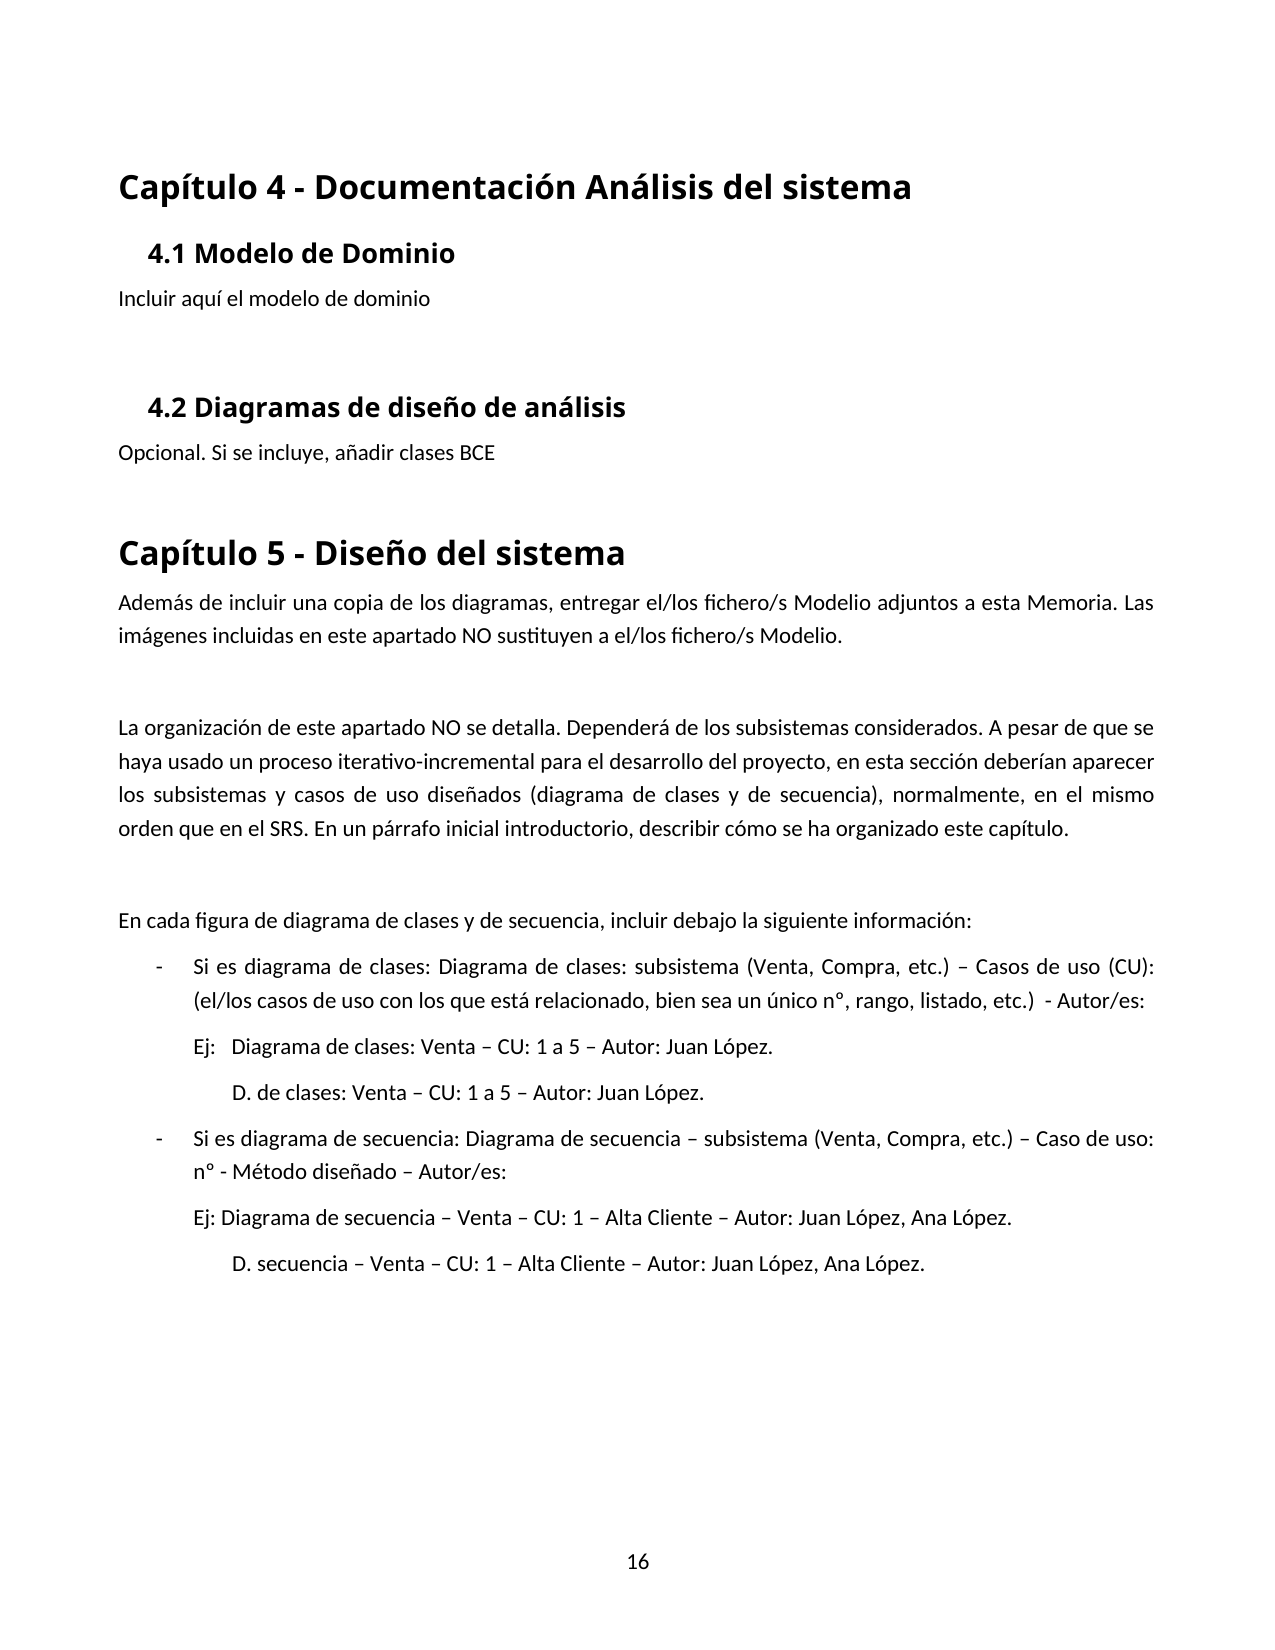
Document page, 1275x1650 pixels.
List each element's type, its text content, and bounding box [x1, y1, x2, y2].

text Además de incluir una copia de los diagramas, entregar el/los fichero/s Modelio adjuntos a esta Memoria. Las imágenes incluidas en este apartado NO sustituyen a el/los fichero/s Modelio. [118, 588, 1157, 649]
text La organización de este apartado NO se detalla. Dependerá de los subsistemas considerados. A pesar de que se haya usado un proceso iterativo-incremental para el desarrollo del proyecto, en esta sección deberían aparecer los subsistemas y casos de uso diseñados (diagrama de clases y de secuencia), normalmente, en el mismo orden que en el SRS. En un párrafo inicial introductorio, describir cómo se ha organizado este capítulo. [118, 713, 1157, 842]
text D. secuencia – Venta – CU: 1 – Alta Cliente – Autor: Juan López, Ana López. [232, 1249, 1157, 1278]
subtitle Documentación Análisis del sistema [118, 164, 1157, 209]
subtitle Diseño del sistema [118, 530, 1157, 575]
text Ej: Diagrama de clases: Venta – CU: 1 a 5 – Autor: Juan López. [193, 1032, 1157, 1060]
text Ej: Diagrama de secuencia – Venta – CU: 1 – Alta Cliente – Autor: Juan López, Ana López. [193, 1203, 1157, 1232]
text Incluir aquí el modelo de dominio [118, 284, 1157, 312]
list Si es diagrama de secuencia: Diagrama de secuencia – subsistema (Venta, Compra, etc.) – Caso de uso: nº - Método diseñado – Autor/es: [156, 1124, 1157, 1186]
subtitle Diagramas de diseño de análisis [148, 388, 1157, 425]
text D. de clases: Venta – CU: 1 a 5 – Autor: Juan López. [232, 1078, 1157, 1106]
text En cada figura de diagrama de clases y de secuencia, incluir debajo la siguiente información: [118, 906, 1157, 934]
text Opcional. Si se incluye, añadir clases BCE [118, 438, 1157, 466]
subtitle Modelo de Dominio [148, 234, 1157, 271]
list Si es diagrama de clases: Diagrama de clases: subsistema (Venta, Compra, etc.) – Casos de uso (CU): (el/los casos de uso con los que está relacionado, bien sea un único nº, rango, listado, etc.) - Autor/es: [156, 952, 1157, 1014]
